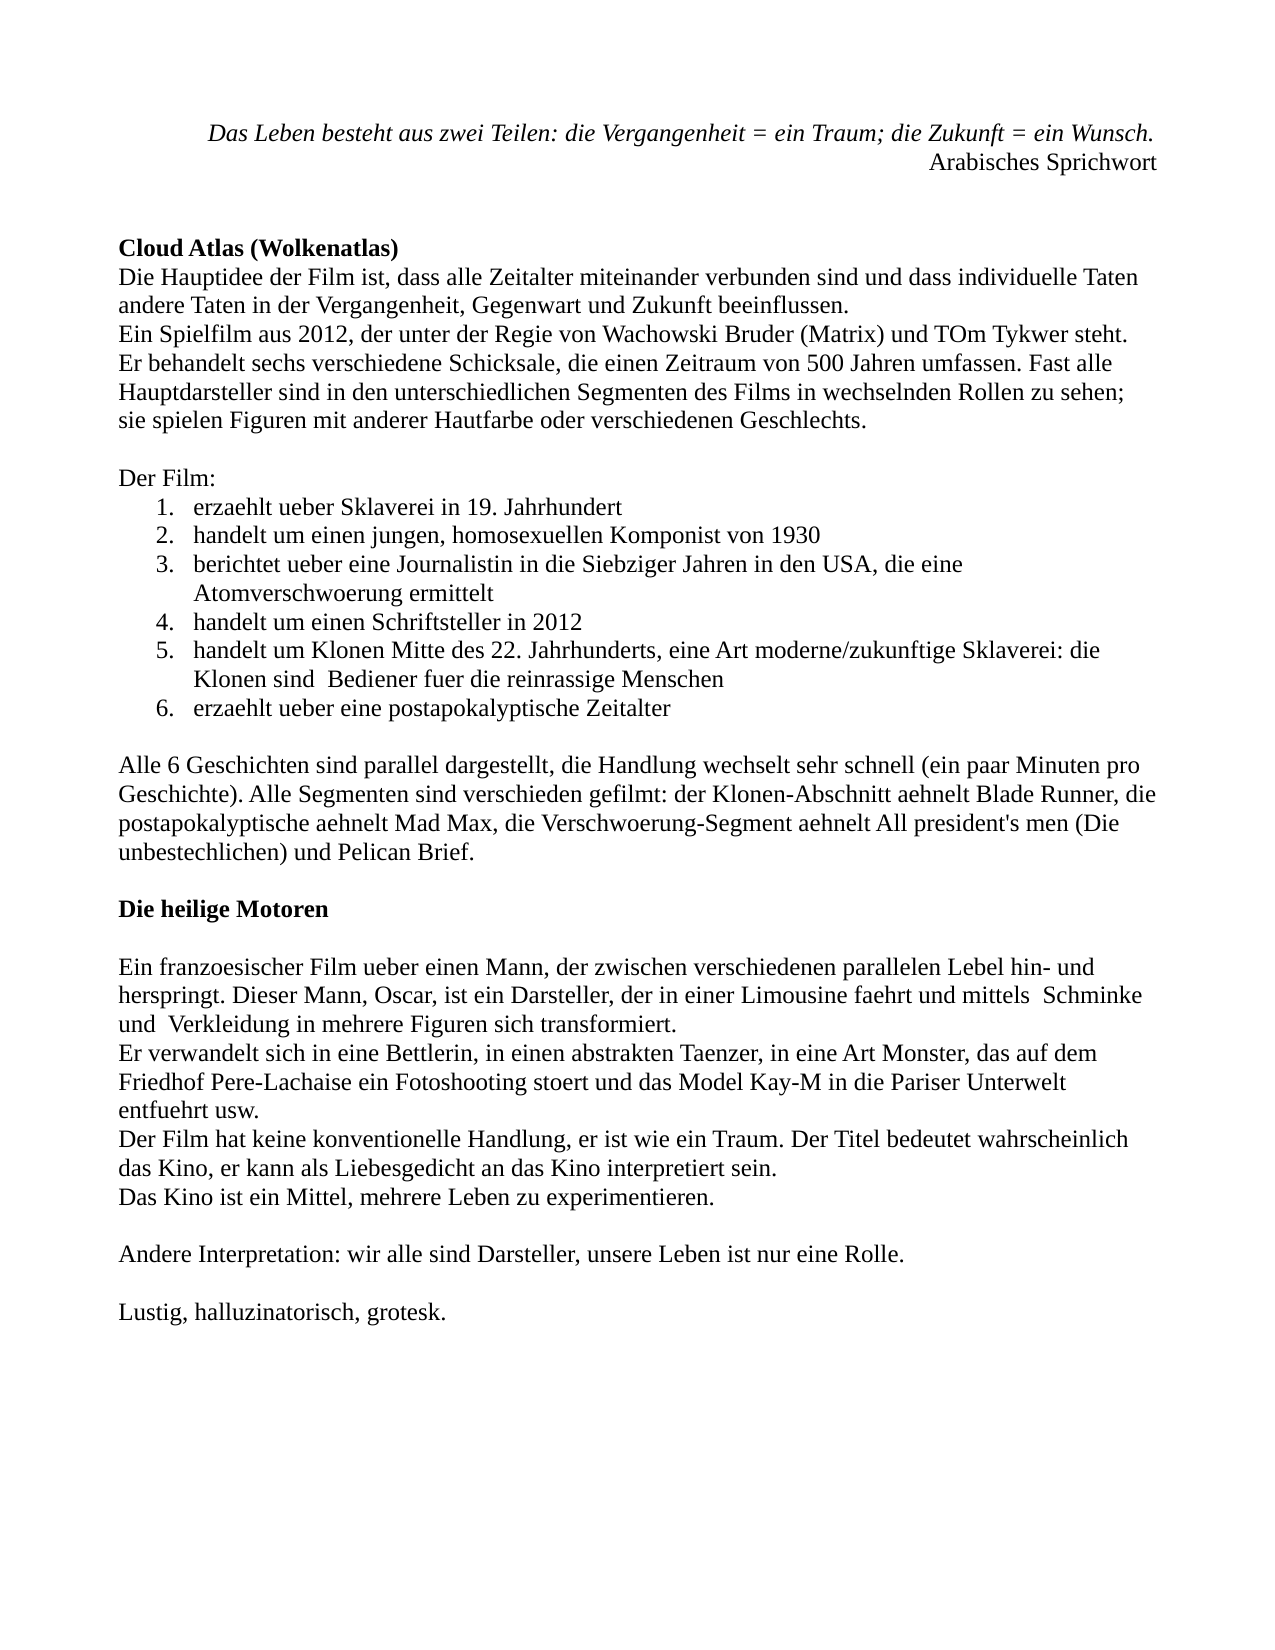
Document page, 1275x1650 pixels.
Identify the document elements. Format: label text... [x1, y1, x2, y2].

text Ein Spielfilm aus 2012, der unter der Regie von Wachowski Bruder (Matrix) und TOm Tykwer steht. Er behandelt sechs verschiedene Schicksale, die einen Zeitraum von 500 Jahren umfassen. Fast alle Hauptdarsteller sind in den unterschiedlichen Segmenten des Films in wechselnden Rollen zu sehen; sie spielen Figuren mit anderer Hautfarbe oder verschiedenen Geschlechts. [118, 319, 1157, 434]
text Er verwandelt sich in eine Bettlerin, in einen abstrakten Taenzer, in eine Art Monster, das auf dem Friedhof Pere-Lachaise ein Fotoshooting stoert und das Model Kay-M in die Pariser Unterwelt entfuehrt usw. [118, 1038, 1157, 1124]
text Arabisches Sprichwort [118, 147, 1157, 176]
list handelt um einen jungen, homosexuellen Komponist von 1930 [156, 521, 1157, 549]
text Lustig, halluzinatorisch, grotesk. [118, 1297, 1157, 1326]
list erzaehlt ueber eine postapokalyptische Zeitalter [156, 693, 1157, 722]
list berichtet ueber eine Journalistin in die Siebziger Jahren in den USA, die eine Atomverschwoerung ermittelt [156, 549, 1157, 607]
text Die Hauptidee der Film ist, dass alle Zeitalter miteinander verbunden sind und dass individuelle Taten andere Taten in der Vergangenheit, Gegenwart und Zukunft beeinflussen. [118, 262, 1157, 319]
list erzaehlt ueber Sklaverei in 19. Jahrhundert [156, 492, 1157, 521]
text Die heilige Motoren [118, 894, 1157, 923]
text Das Kino ist ein Mittel, mehrere Leben zu experimentieren. [118, 1182, 1157, 1211]
text Andere Interpretation: wir alle sind Darsteller, unsere Leben ist nur eine Rolle. [118, 1239, 1157, 1268]
list handelt um einen Schriftsteller in 2012 [156, 607, 1157, 636]
text Ein franzoesischer Film ueber einen Mann, der zwischen verschiedenen parallelen Lebel hin- und herspringt. Dieser Mann, Oscar, ist ein Darsteller, der in einer Limousine faehrt und mittels Schminke und Verkleidung in mehrere Figuren sich transformiert. [118, 952, 1157, 1038]
text Das Leben besteht aus zwei Teilen: die Vergangenheit = ein Traum; die Zukunft = ein Wunsch. [118, 118, 1157, 147]
text Der Film: [118, 463, 1157, 492]
text Cloud Atlas (Wolkenatlas) [118, 233, 1157, 262]
text Der Film hat keine konventionelle Handlung, er ist wie ein Traum. Der Titel bedeutet wahrscheinlich das Kino, er kann als Liebesgedicht an das Kino interpretiert sein. [118, 1124, 1157, 1182]
text Alle 6 Geschichten sind parallel dargestellt, die Handlung wechselt sehr schnell (ein paar Minuten pro Geschichte). Alle Segmenten sind verschieden gefilmt: der Klonen-Abschnitt aehnelt Blade Runner, die postapokalyptische aehnelt Mad Max, die Verschwoerung-Segment aehnelt All president's men (Die unbestechlichen) und Pelican Brief. [118, 751, 1157, 866]
list handelt um Klonen Mitte des 22. Jahrhunderts, eine Art moderne/zukunftige Sklaverei: die Klonen sind Bediener fuer die reinrassige Menschen [156, 636, 1157, 693]
